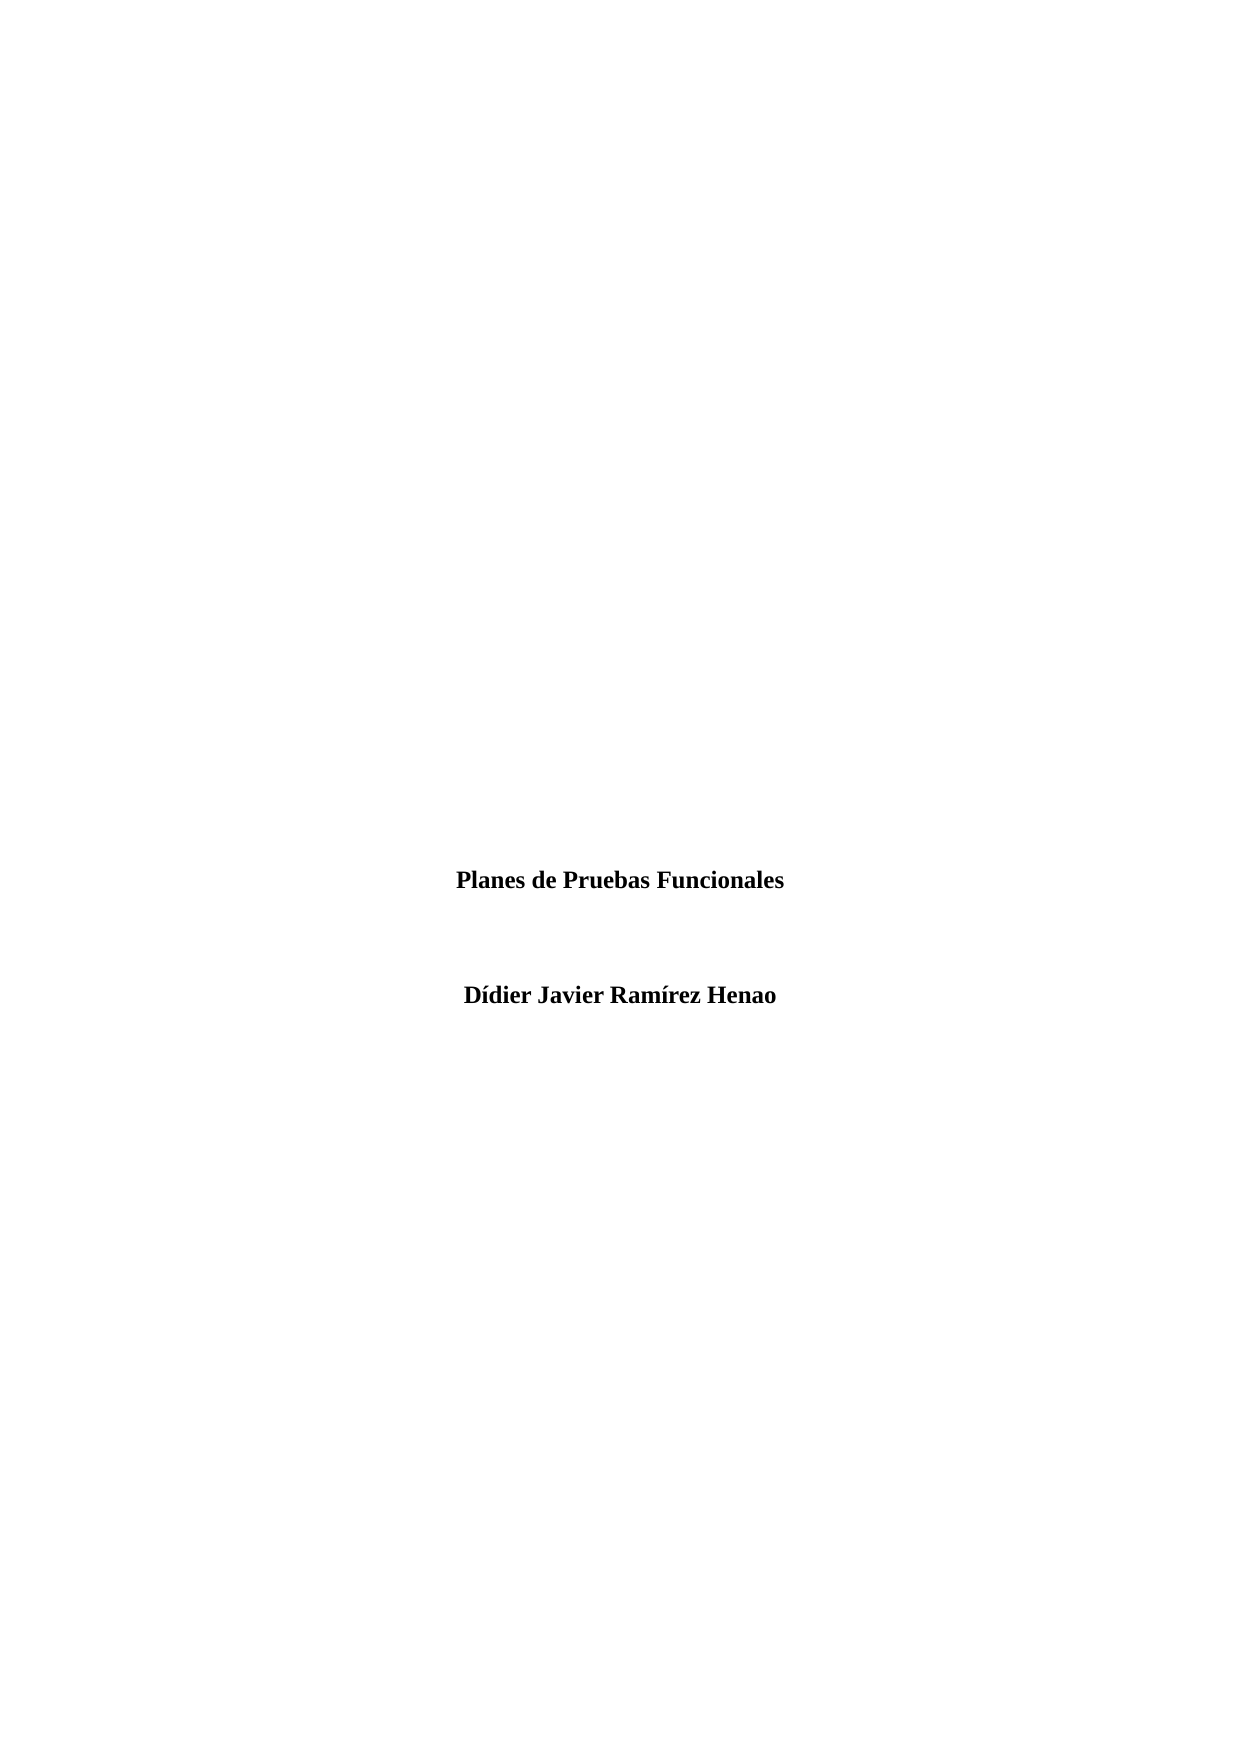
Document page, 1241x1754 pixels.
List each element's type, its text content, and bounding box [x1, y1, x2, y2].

text Planes de Pruebas Funcionales [118, 866, 1122, 894]
text Dídier Javier Ramírez Henao [118, 981, 1122, 1009]
